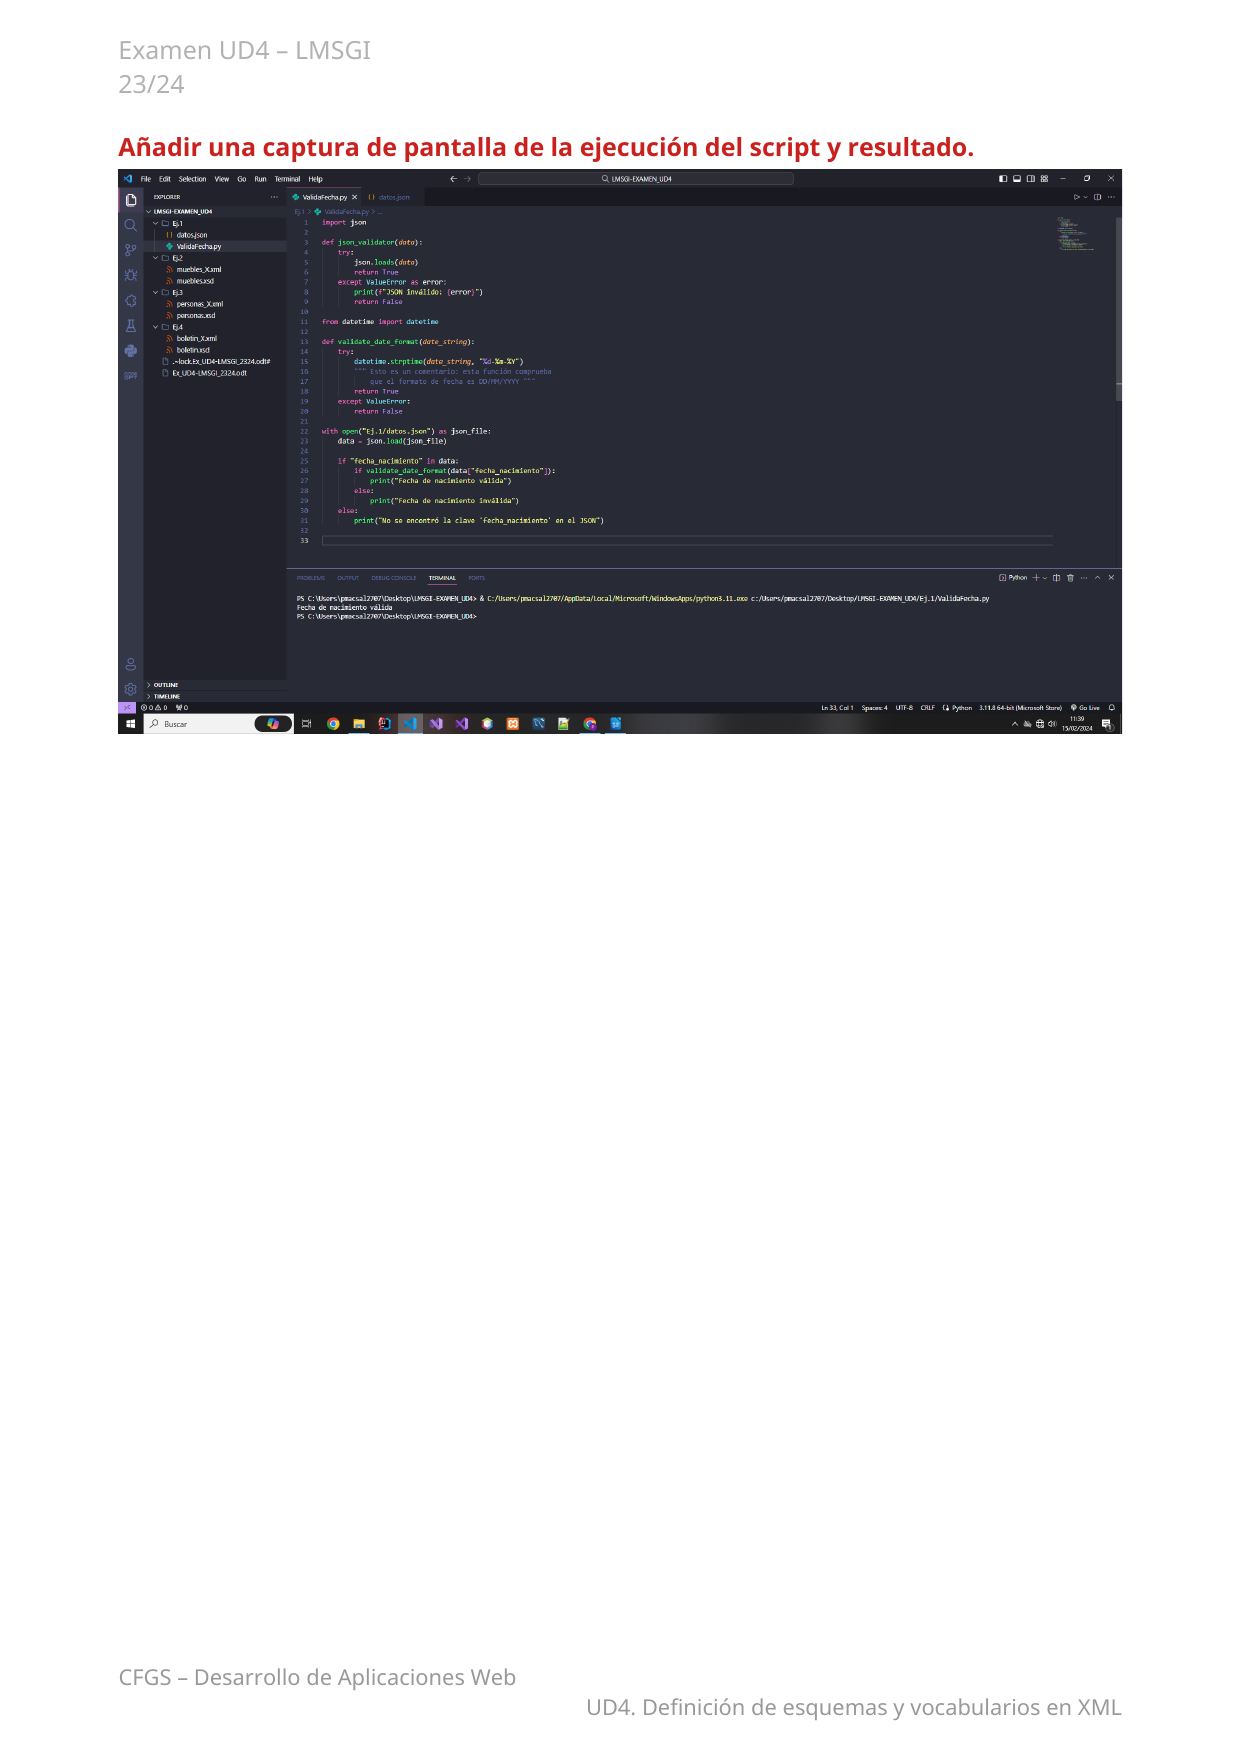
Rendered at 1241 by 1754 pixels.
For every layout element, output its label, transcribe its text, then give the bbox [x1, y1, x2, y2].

picture [118, 169, 1123, 734]
text Añadir una captura de pantalla de la ejecución del script y resultado. [118, 130, 1122, 164]
